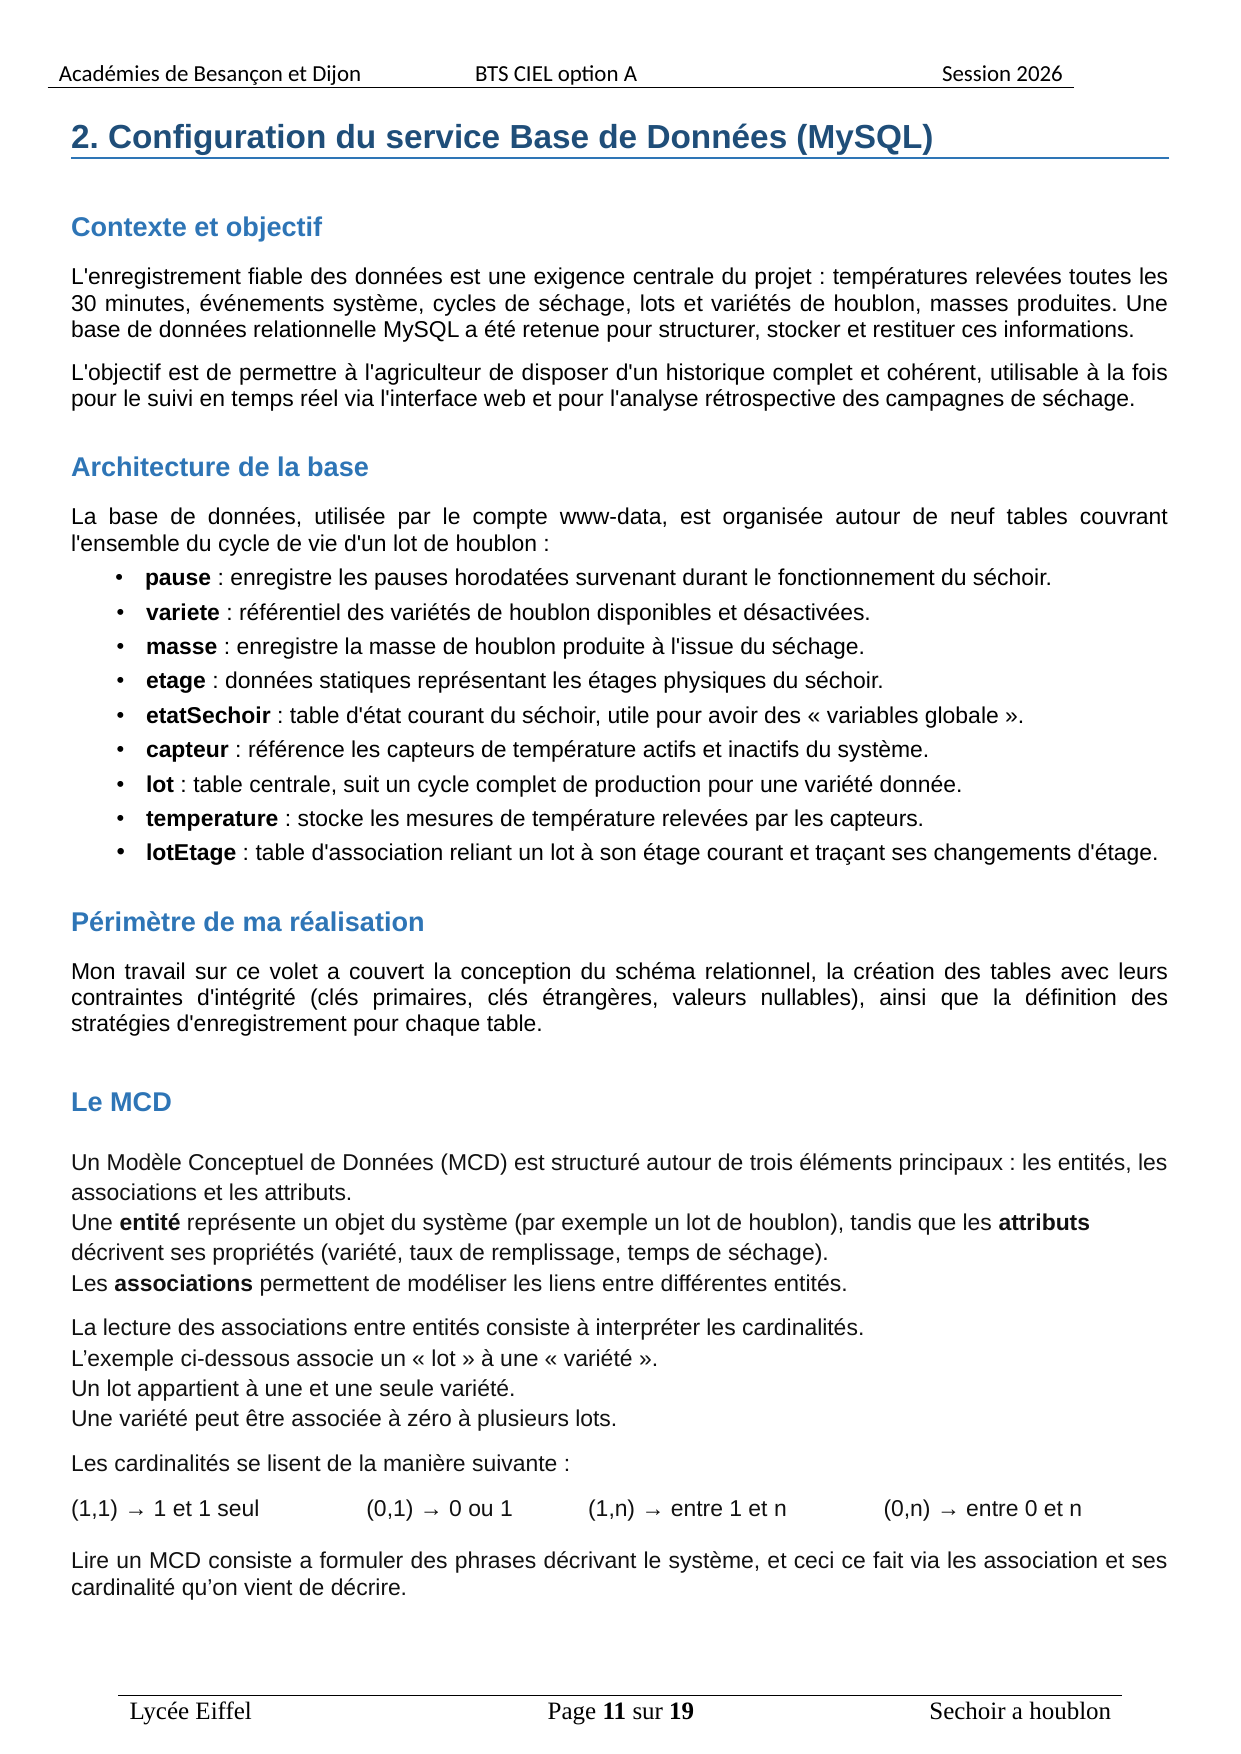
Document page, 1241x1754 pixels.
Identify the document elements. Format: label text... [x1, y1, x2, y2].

text Mon travail sur ce volet a couvert la conception du schéma relationnel, la création des tables avec leurs contraintes d'intégrité (clés primaires, clés étrangères, valeurs nullables), ainsi que la définition des stratégies d'enregistrement pour chaque table. [71, 958, 1169, 1037]
text (1,1) → 1 et 1 seul (0,1) → 0 ou 1 (1,n) → entre 1 et n (0,n) → entre 0 et n [71, 1494, 1169, 1521]
text Lire un MCD consiste a formuler des phrases décrivant le système, et ceci ce fait via les association et ses cardinalité qu’on vient de décrire. [71, 1547, 1169, 1600]
subtitle Le MCD [71, 1086, 1169, 1117]
text La lecture des associations entre entités consiste à interpréter les cardinalités. L’exemple ci-dessous associe un « lot » à une « variété ». Un lot appartient à une et une seule variété. Une variété peut être associée à zéro à plusieurs lots. [71, 1314, 1169, 1431]
subtitle Périmètre de ma réalisation [71, 906, 1169, 937]
text La base de données, utilisée par le compte www-data, est organisée autour de neuf tables couvrant l'ensemble du cycle de vie d'un lot de houblon : [71, 503, 1169, 556]
subtitle Contexte et objectif [71, 211, 1169, 242]
list etatSechoir : table d'état courant du séchoir, utile pour avoir des « variables globale ». [116, 702, 1169, 728]
list etage : données statiques représentant les étages physiques du séchoir. [116, 667, 1169, 694]
list lot : table centrale, suit un cycle complet de production pour une variété donnée. [116, 771, 1169, 797]
list capteur : référence les capteurs de température actifs et inactifs du système. [116, 736, 1169, 762]
list temperature : stocke les mesures de température relevées par les capteurs. [116, 805, 1169, 831]
text Un Modèle Conceptuel de Données (MCD) est structuré autour de trois éléments principaux : les entités, les associations et les attributs. Une entité représente un objet du système (par exemple un lot de houblon), tandis que les attributs décrivent ses propriétés (variété, taux de remplissage, temps de séchage). Les associations permettent de modéliser les liens entre différentes entités. [71, 1149, 1169, 1296]
text L'enregistrement fiable des données est une exigence centrale du projet : températures relevées toutes les 30 minutes, événements système, cycles de séchage, lots et variétés de houblon, masses produites. Une base de données relationnelle MySQL a été retenue pour structurer, stocker et restituer ces informations. [71, 263, 1169, 342]
text Les cardinalités se lisent de la manière suivante : [71, 1450, 1169, 1476]
text L'objectif est de permettre à l'agriculteur de disposer d'un historique complet et cohérent, utilisable à la fois pour le suivi en temps réel via l'interface web et pour l'analyse rétrospective des campagnes de séchage. [71, 359, 1169, 412]
list lotEtage : table d'association reliant un lot à son étage courant et traçant ses changements d'étage. [116, 839, 1169, 866]
list variete : référentiel des variétés de houblon disponibles et désactivées. [116, 599, 1169, 625]
subtitle 2. Configuration du service Base de Données (MySQL) [71, 117, 1169, 157]
list pause : enregistre les pauses horodatées survenant durant le fonctionnement du séchoir. [115, 564, 1169, 591]
subtitle Architecture de la base [71, 451, 1169, 482]
list masse : enregistre la masse de houblon produite à l'issue du séchage. [116, 633, 1169, 659]
